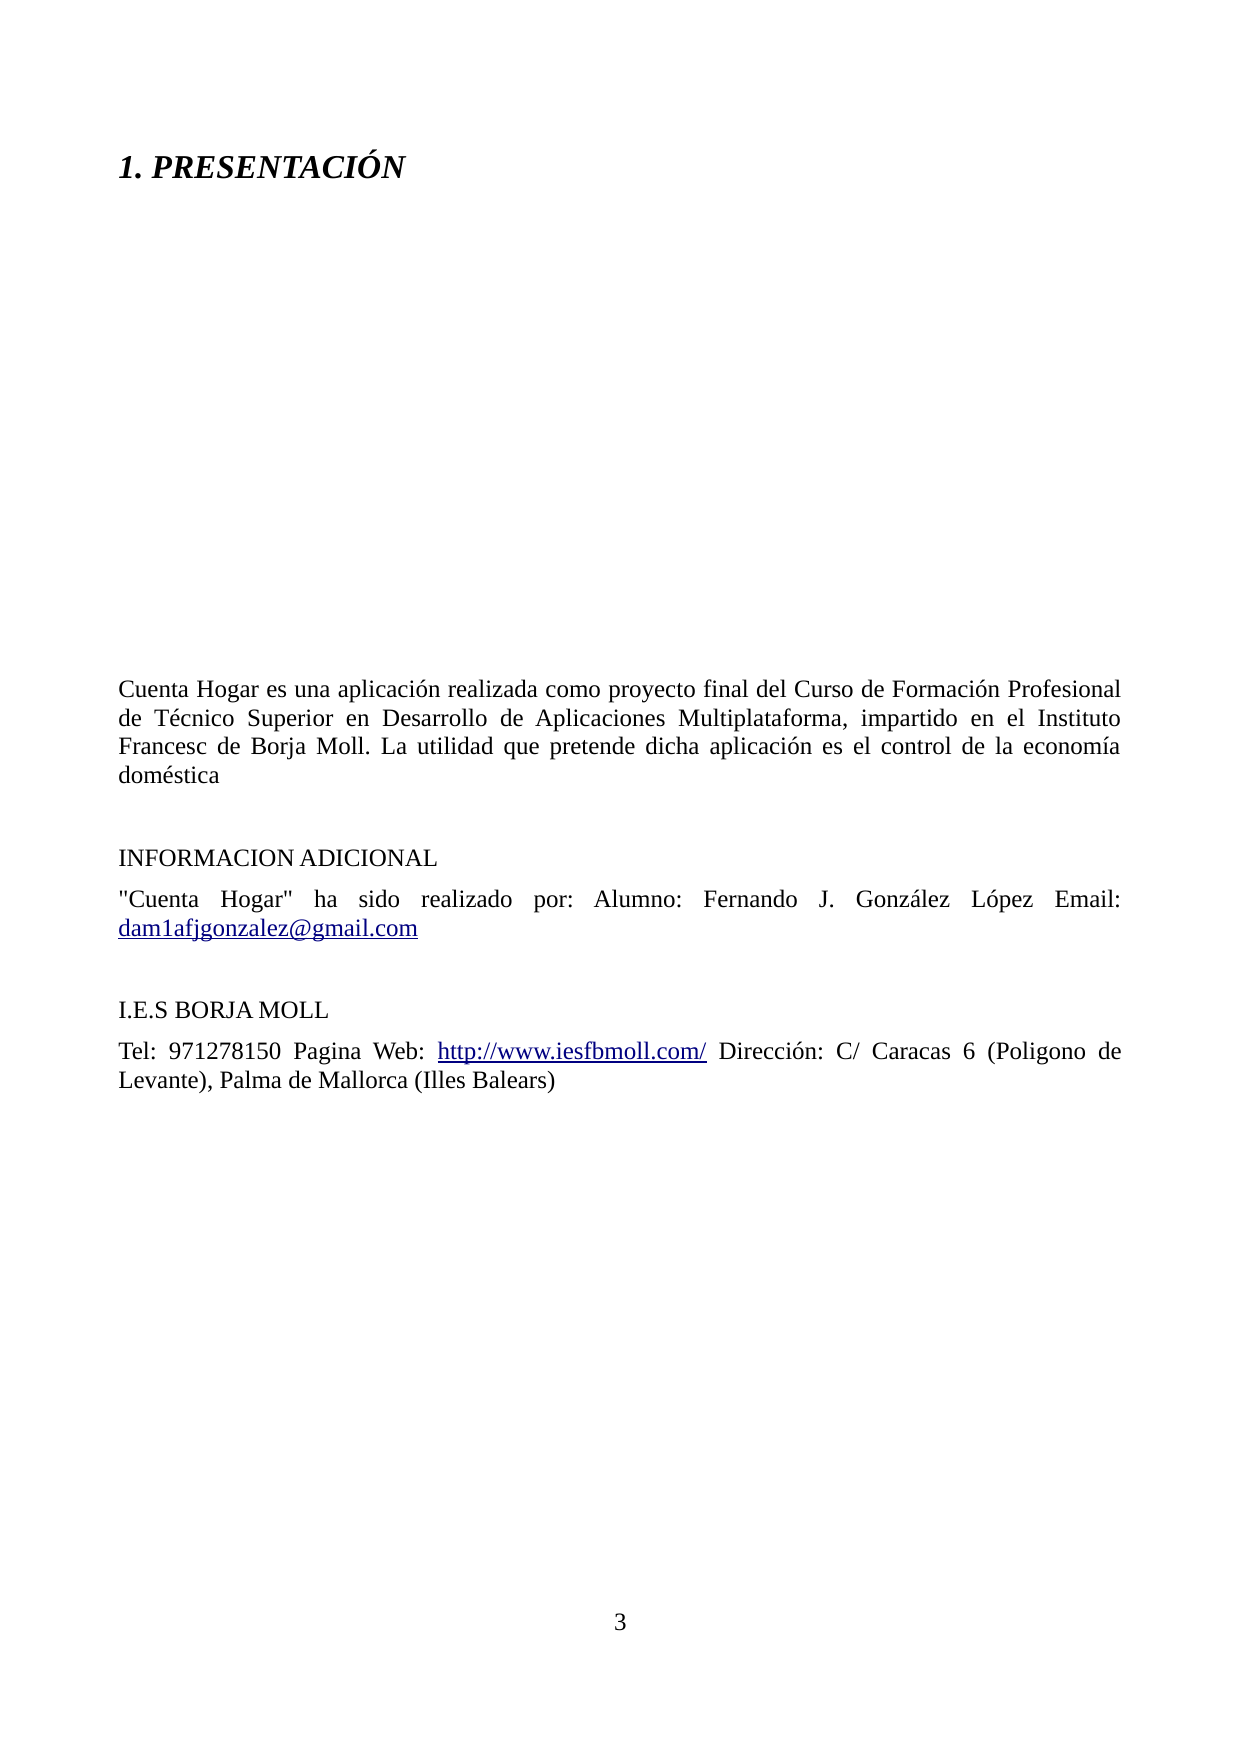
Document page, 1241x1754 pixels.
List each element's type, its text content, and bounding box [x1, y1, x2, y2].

text INFORMACION ADICIONAL [118, 843, 1122, 871]
text Tel: 971278150 Pagina Web: http://www.iesfbmoll.com/ Dirección: C/ Caracas 6 (Poligono de Levante), Palma de Mallorca (Illes Balears) [118, 1036, 1122, 1094]
text "Cuenta Hogar" ha sido realizado por: Alumno: Fernando J. González López Email: dam1afjgonzalez@gmail.com [118, 884, 1122, 941]
text I.E.S BORJA MOLL [118, 995, 1122, 1024]
text 1. PRESENTACIÓN [118, 147, 1122, 185]
text Cuenta Hogar es una aplicación realizada como proyecto final del Curso de Formación Profesional de Técnico Superior en Desarrollo de Aplicaciones Multiplataforma, impartido en el Instituto Francesc de Borja Moll. La utilidad que pretende dicha aplicación es el control de la economía doméstica [118, 674, 1122, 789]
